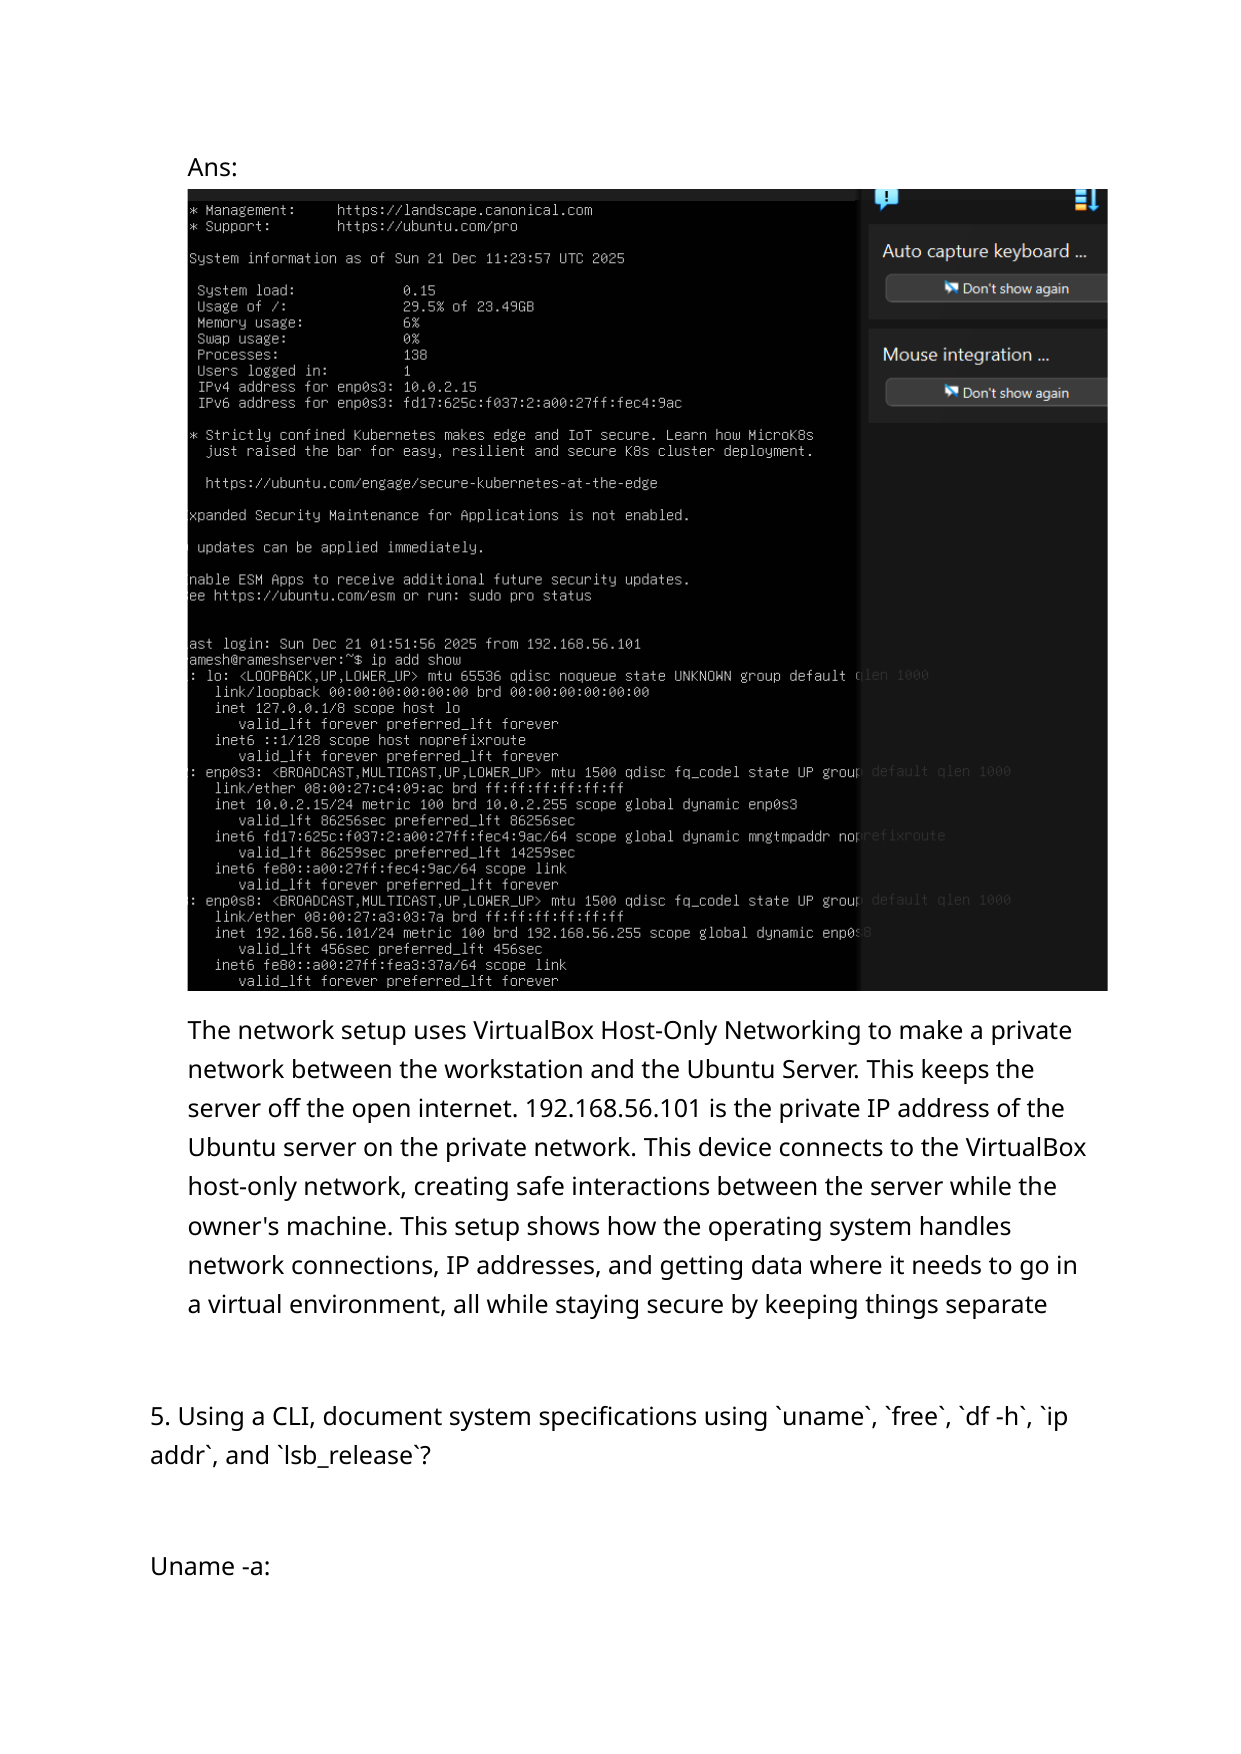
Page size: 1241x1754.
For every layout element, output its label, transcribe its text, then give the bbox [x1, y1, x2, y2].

text 5. Using a CLI, document system specifications using `uname`, `free`, `df -h`, `ip addr`, and `lsb_release`? [150, 1398, 1090, 1471]
text Uname -a: [150, 1549, 1090, 1583]
text Ans: [187, 150, 1090, 189]
text The network setup uses VirtualBox Host-Only Networking to make a private network between the workstation and the Ubuntu Server. This keeps the server off the open internet. 192.168.56.101 is the private IP address of the Ubuntu server on the private network. This device connects to the VirtualBox host-only network, creating safe interactions between the server while the owner's machine. This setup shows how the operating system handles network connections, IP addresses, and getting data where it needs to go in a virtual environment, all while staying secure by keeping things separate [187, 1012, 1090, 1321]
